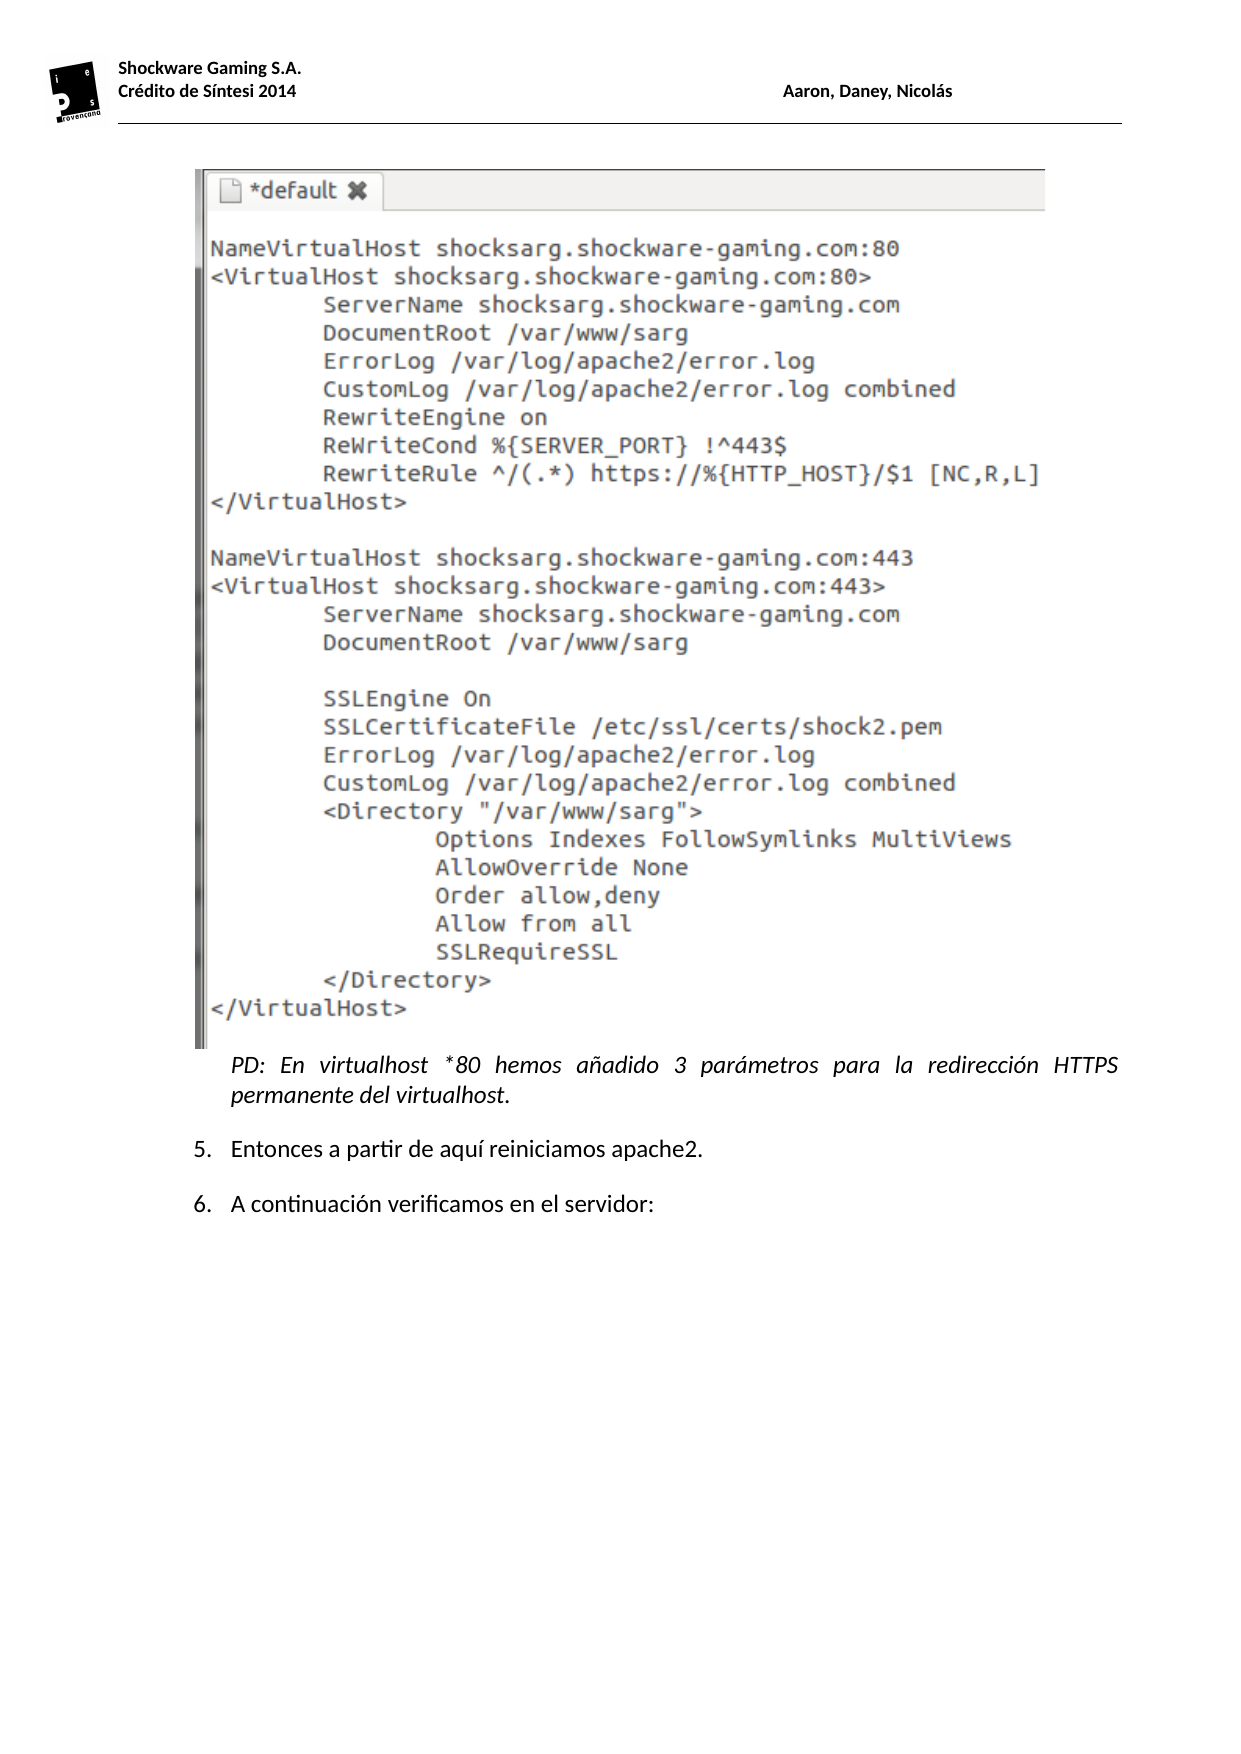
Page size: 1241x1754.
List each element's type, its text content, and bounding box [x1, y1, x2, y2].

list A continuación verificamos en el servidor: [193, 1188, 1122, 1218]
picture [195, 169, 1045, 1049]
list PD: En virtualhost *80 hemos añadido 3 parámetros para la redirección HTTPS permanente del virtualhost. [193, 169, 1122, 1110]
picture [43, 54, 110, 128]
list Entonces a partir de aquí reiniciamos apache2. [193, 1134, 1122, 1164]
